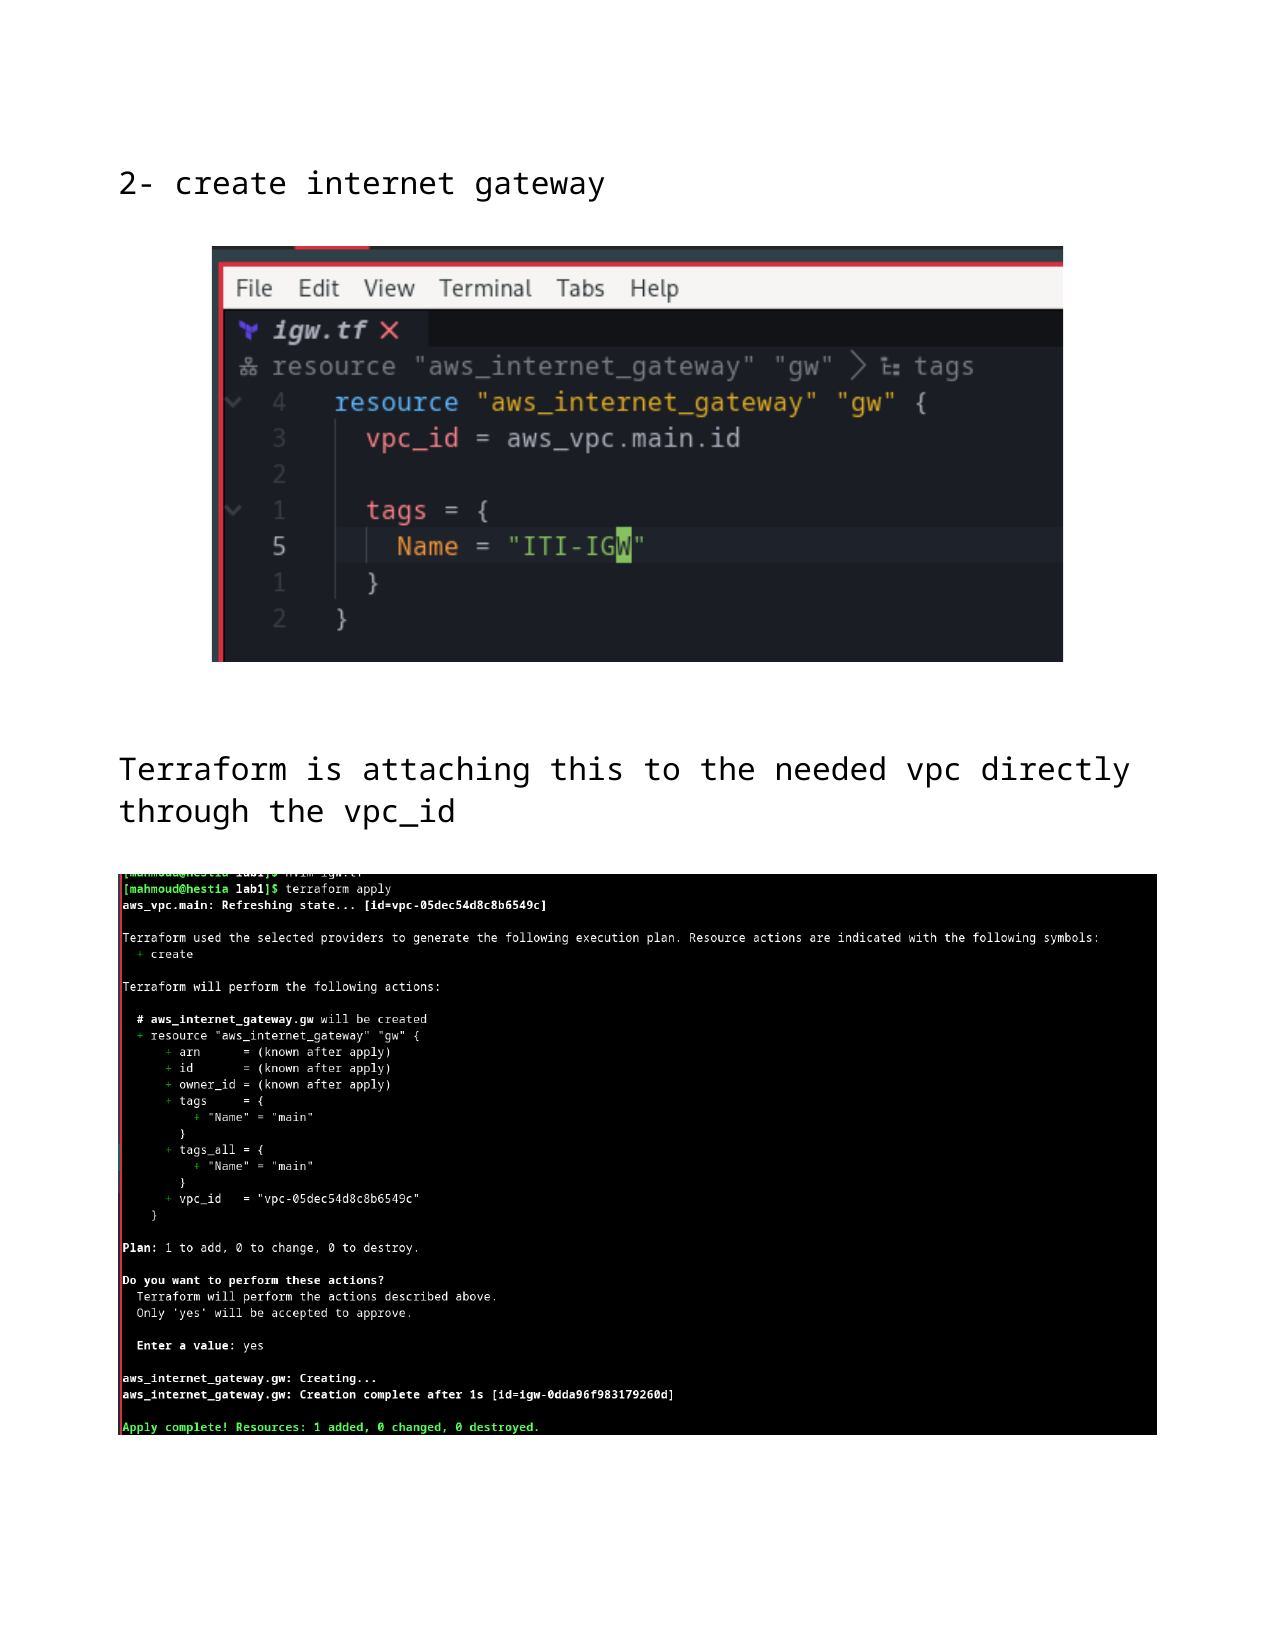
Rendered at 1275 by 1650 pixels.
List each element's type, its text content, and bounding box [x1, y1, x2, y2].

picture [118, 874, 1157, 1435]
text Terraform is attaching this to the needed vpc directly through the vpc_id [118, 747, 1157, 832]
text 2- create internet gateway [118, 161, 1157, 203]
picture [211, 246, 1064, 662]
